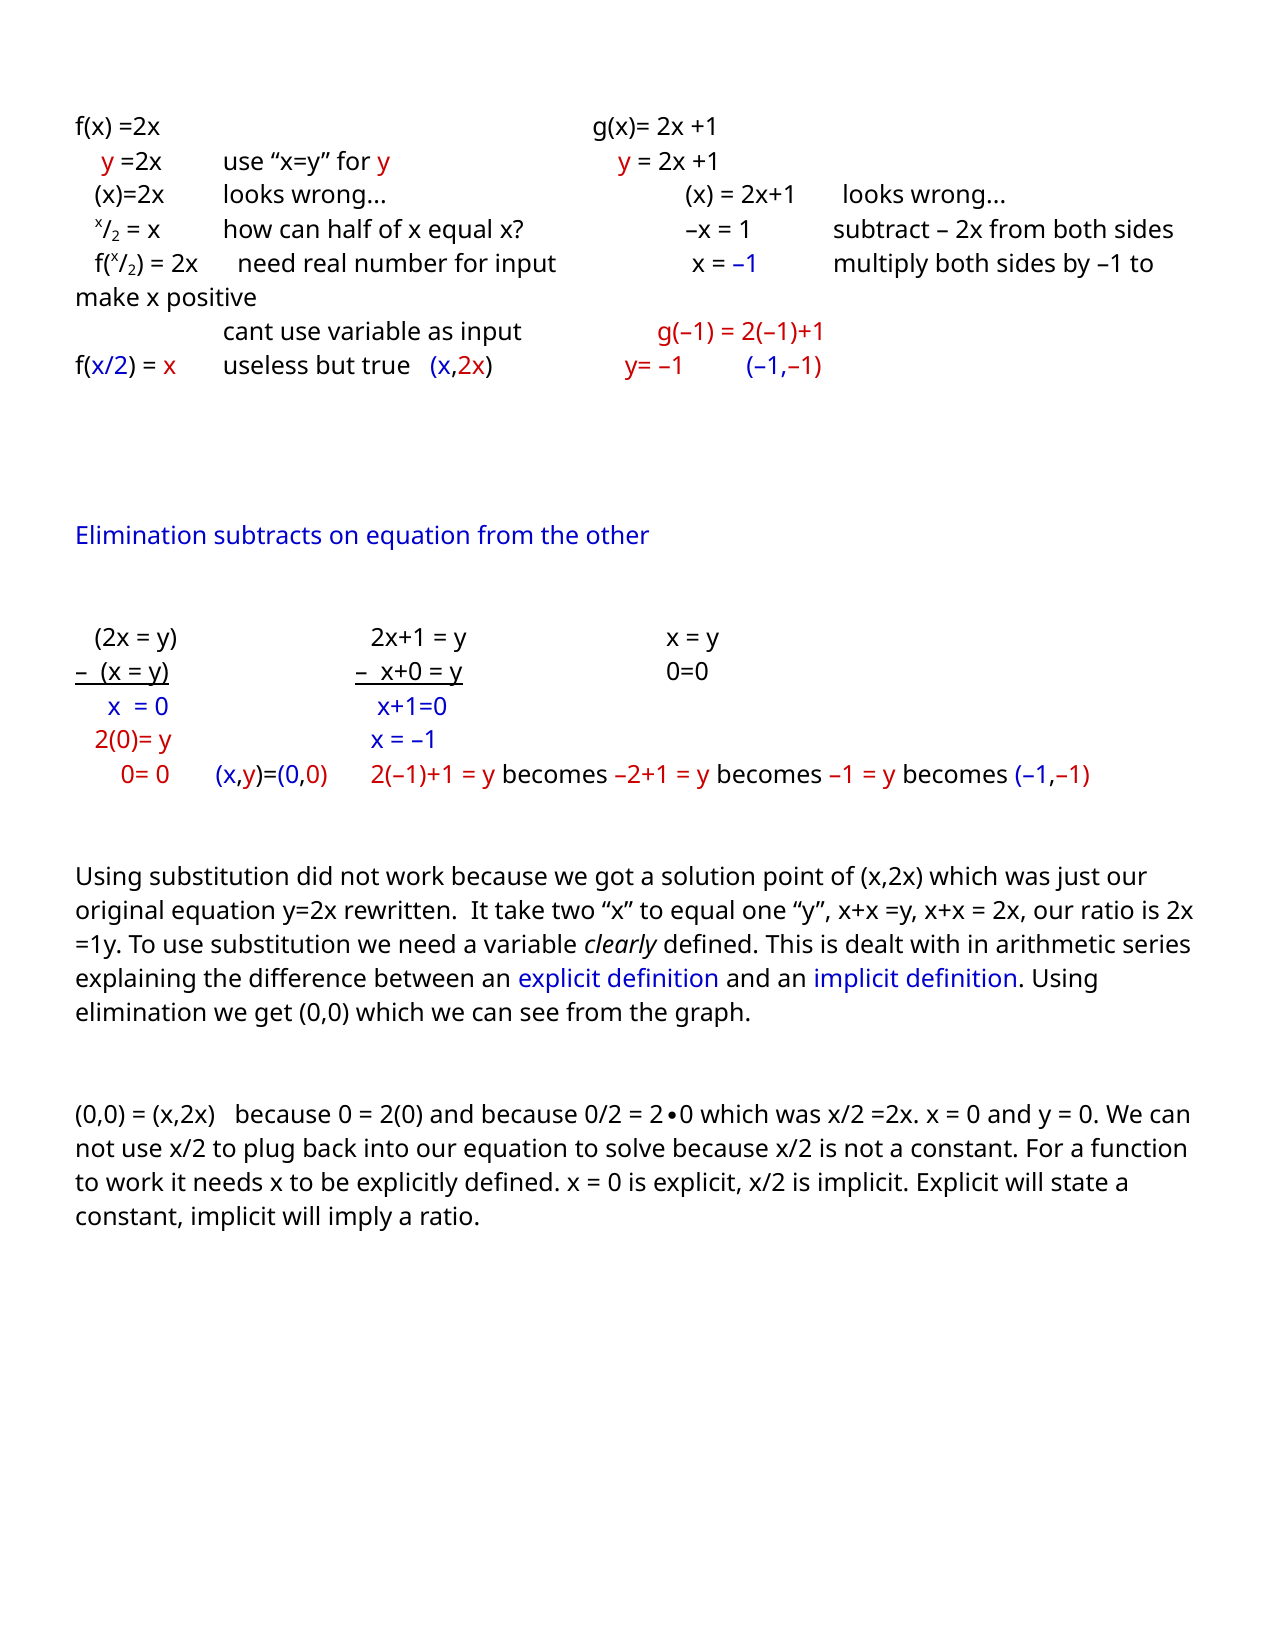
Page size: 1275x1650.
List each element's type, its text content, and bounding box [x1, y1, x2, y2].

text 0= 0 (x,y)=(0,0) 2(–1)+1 = y becomes –2+1 = y becomes –1 = y becomes (–1,–1) [75, 756, 1200, 790]
text y =2x use “x=y” for y y = 2x +1 [75, 143, 1200, 177]
text Elimination subtracts on equation from the other [75, 518, 1200, 552]
text 2(0)= y x = –1 [75, 722, 1200, 756]
text f(x) =2x g(x)= 2x +1 [75, 109, 1200, 143]
text f(x/2) = 2x need real number for input x = –1 multiply both sides by –1 to make x positive [75, 245, 1200, 313]
text (0,0) = (x,2x) because 0 = 2(0) and because 0/2 = 2∙0 which was x/2 =2x. x = 0 and y = 0. We can not use x/2 to plug back into our equation to solve because x/2 is not a constant. For a function to work it needs x to be explicitly defined. x = 0 is explicit, x/2 is implicit. Explicit will state a constant, implicit will imply a ratio. [75, 1097, 1200, 1233]
text x/2 = x how can half of x equal x? –x = 1 subtract – 2x from both sides [75, 211, 1200, 245]
text (2x = y) 2x+1 = y x = y [75, 620, 1200, 654]
text Using substitution did not work because we got a solution point of (x,2x) which was just our original equation y=2x rewritten. It take two “x” to equal one “y”, x+x =y, x+x = 2x, our ratio is 2x =1y. To use substitution we need a variable clearly defined. This is dealt with in arithmetic series explaining the difference between an explicit definition and an implicit definition. Using elimination we get (0,0) which we can see from the graph. [75, 858, 1200, 1029]
text x = 0 x+1=0 [75, 688, 1200, 722]
text – (x = y) – x+0 = y 0=0 [75, 654, 1200, 688]
text f(x/2) = x useless but true (x,2x) y= –1 (–1,–1) [75, 347, 1200, 382]
text (x)=2x looks wrong... (x) = 2x+1 looks wrong... [75, 177, 1200, 211]
text cant use variable as input g(–1) = 2(–1)+1 [75, 313, 1200, 347]
